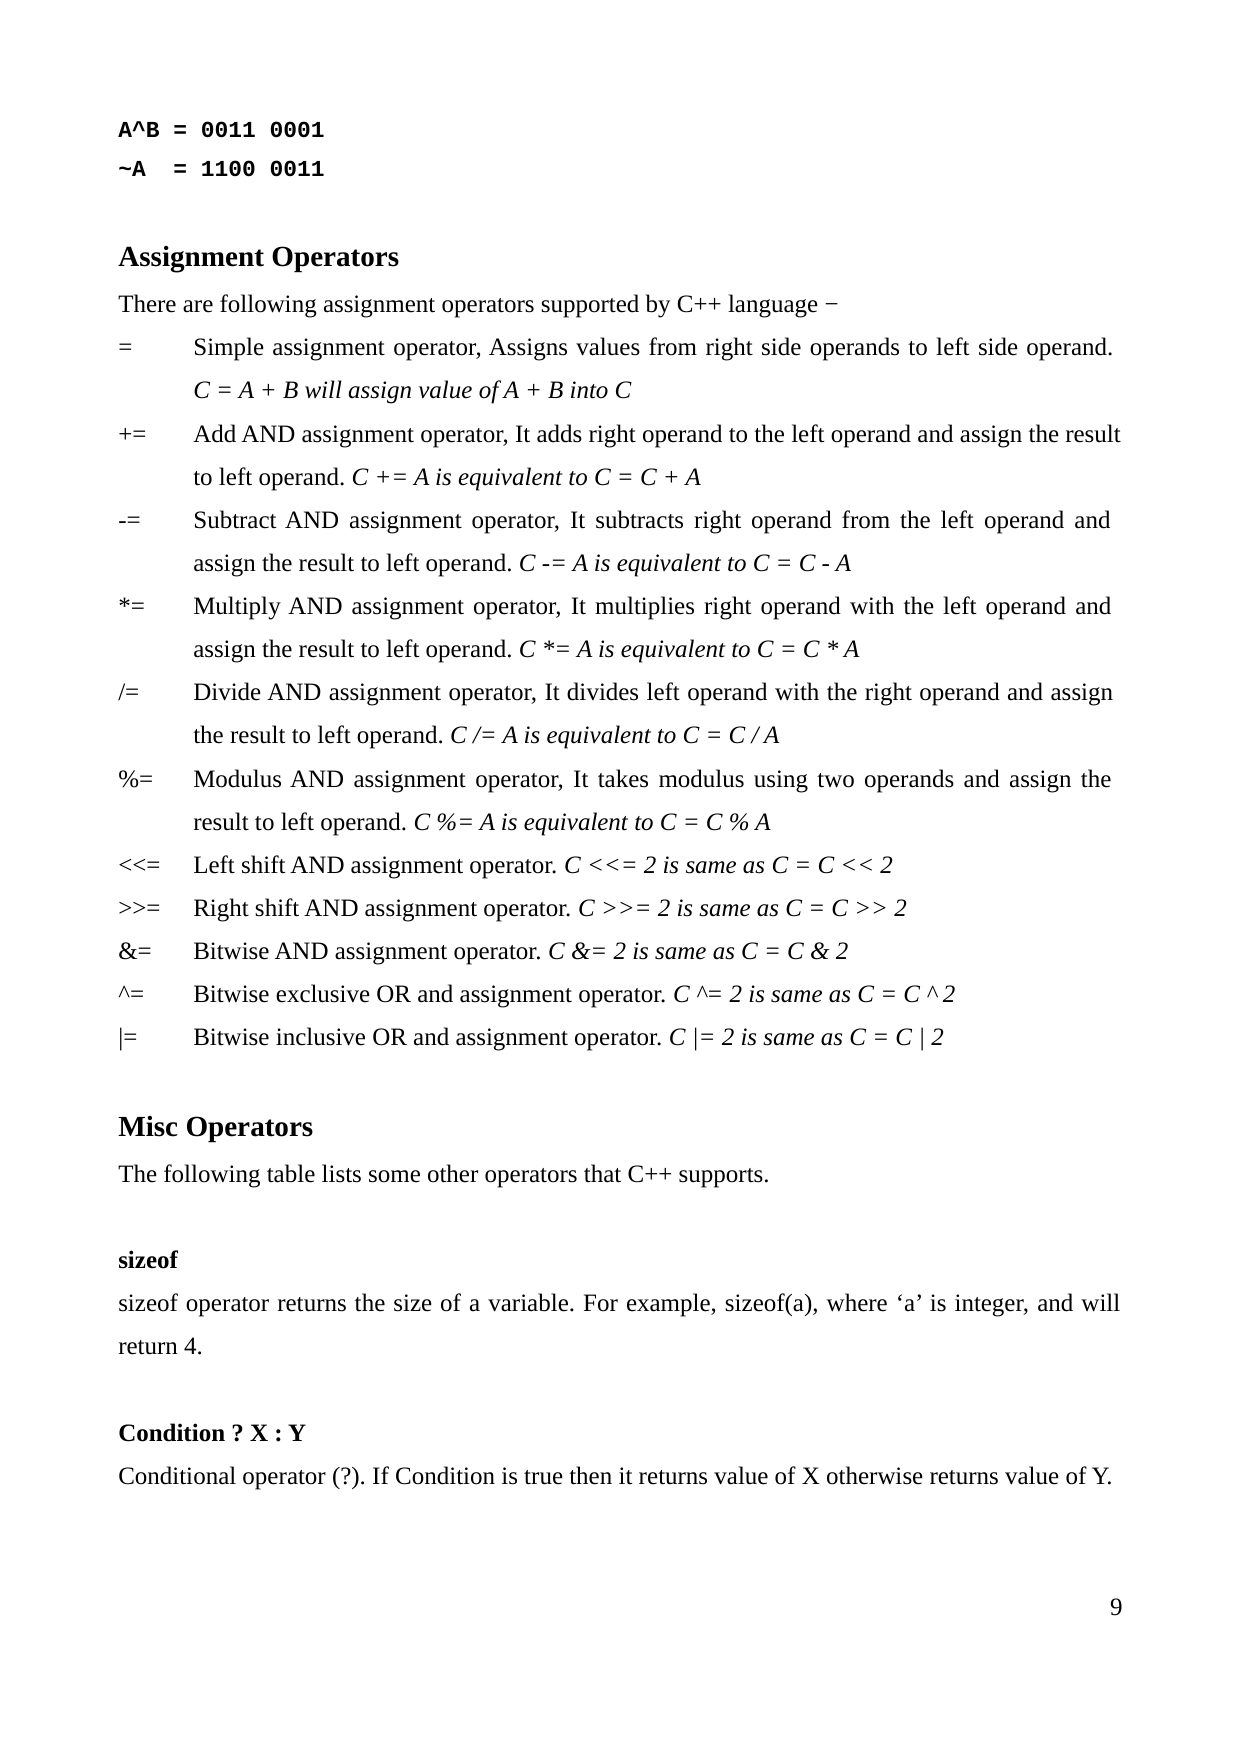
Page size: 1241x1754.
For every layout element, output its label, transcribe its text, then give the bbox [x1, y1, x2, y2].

subtitle Condition ? X : Y [118, 1418, 1122, 1446]
text Conditional operator (?). If Condition is true then it returns value of X otherwise returns value of Y. [118, 1461, 1122, 1489]
text &= Bitwise AND assignment operator. C &= 2 is same as C = C & 2 [118, 936, 1122, 965]
subtitle sizeof [118, 1245, 1122, 1274]
text ~A = 1100 0011 [118, 157, 1122, 183]
text /= Divide AND assignment operator, It divides left operand with the right operand and assign the result to left operand. C /= A is equivalent to C = C / A [118, 677, 1122, 749]
text >>= Right shift AND assignment operator. C >>= 2 is same as C = C >> 2 [118, 893, 1122, 922]
text The following table lists some other operators that C++ supports. [118, 1159, 1122, 1188]
text -= Subtract AND assignment operator, It subtracts right operand from the left operand and assign the result to left operand. C -= A is equivalent to C = C - A [118, 505, 1122, 577]
text A^B = 0011 0001 [118, 118, 1122, 144]
text ^= Bitwise exclusive OR and assignment operator. C ^= 2 is same as C = C ^ 2 [118, 979, 1122, 1008]
subtitle Misc Operators [118, 1109, 1122, 1142]
text |= Bitwise inclusive OR and assignment operator. C |= 2 is same as C = C | 2 [118, 1022, 1122, 1051]
text %= Modulus AND assignment operator, It takes modulus using two operands and assign the result to left operand. C %= A is equivalent to C = C % A [118, 764, 1122, 836]
text <<= Left shift AND assignment operator. C <<= 2 is same as C = C << 2 [118, 850, 1122, 879]
text sizeof operator returns the size of a variable. For example, sizeof(a), where ‘a’ is integer, and will return 4. [118, 1288, 1122, 1360]
text += Add AND assignment operator, It adds right operand to the left operand and assign the result to left operand. C += A is equivalent to C = C + A [118, 419, 1122, 491]
text There are following assignment operators supported by C++ language − [118, 289, 1122, 318]
subtitle Assignment Operators [118, 239, 1122, 272]
text = Simple assignment operator, Assigns values from right side operands to left side operand. C = A + B will assign value of A + B into C [118, 332, 1122, 404]
text *= Multiply AND assignment operator, It multiplies right operand with the left operand and assign the result to left operand. C *= A is equivalent to C = C * A [118, 591, 1122, 663]
